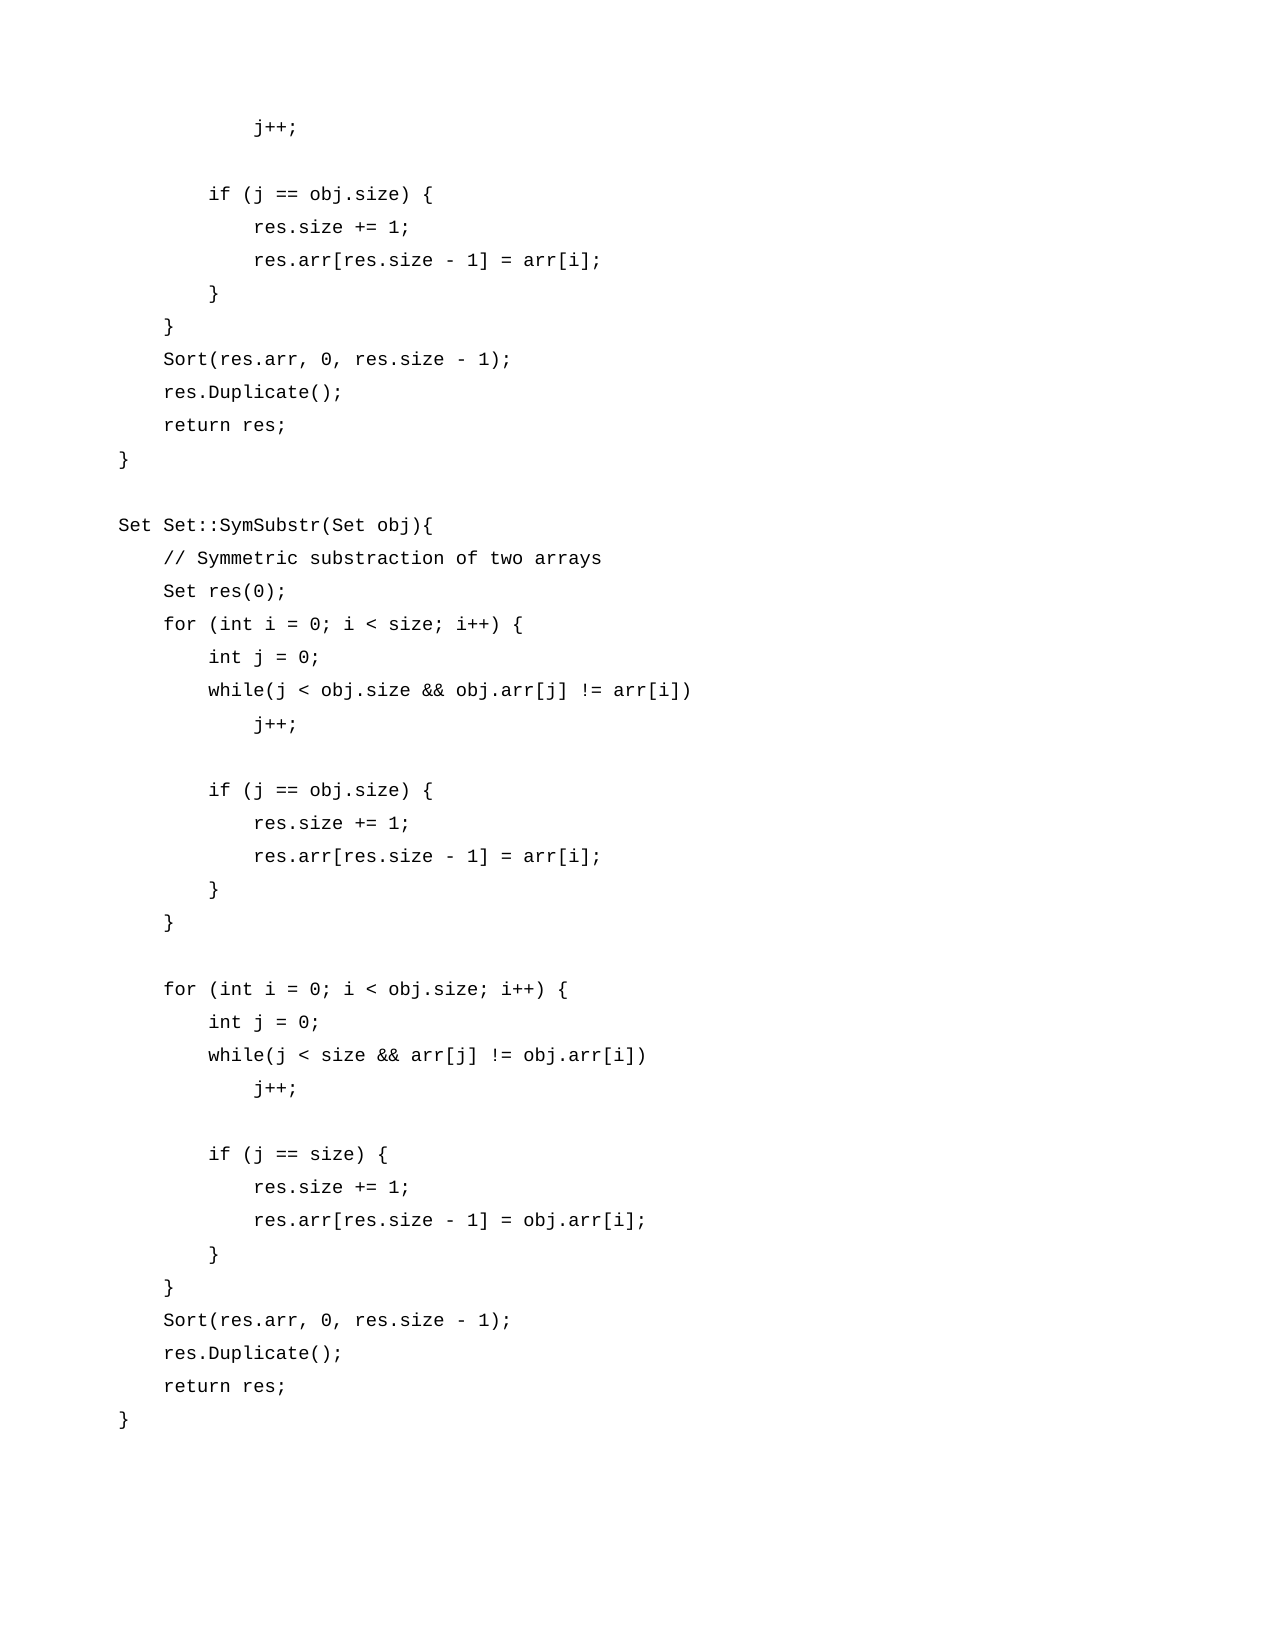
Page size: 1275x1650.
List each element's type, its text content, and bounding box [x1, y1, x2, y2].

text } [118, 880, 1157, 901]
text } [118, 913, 1157, 934]
text if (j == size) { [118, 1145, 1157, 1166]
text int j = 0; [118, 1012, 1157, 1034]
text j++; [118, 118, 1157, 139]
text return res; [118, 1377, 1157, 1398]
text while(j < obj.size && obj.arr[j] != arr[i]) [118, 681, 1157, 702]
text res.arr[res.size - 1] = arr[i]; [118, 847, 1157, 868]
text for (int i = 0; i < size; i++) { [118, 615, 1157, 636]
text Sort(res.arr, 0, res.size - 1); [118, 1311, 1157, 1332]
text res.Duplicate(); [118, 1344, 1157, 1365]
text res.size += 1; [118, 1178, 1157, 1199]
text } [118, 1244, 1157, 1266]
text } [118, 1277, 1157, 1299]
text } [118, 449, 1157, 471]
text if (j == obj.size) { [118, 184, 1157, 206]
text Set Set::SymSubstr(Set obj){ [118, 516, 1157, 537]
text } [118, 1410, 1157, 1431]
text j++; [118, 714, 1157, 736]
text } [118, 317, 1157, 338]
text res.arr[res.size - 1] = obj.arr[i]; [118, 1211, 1157, 1232]
text res.size += 1; [118, 814, 1157, 835]
text res.arr[res.size - 1] = arr[i]; [118, 251, 1157, 272]
text j++; [118, 1079, 1157, 1100]
text res.Duplicate(); [118, 383, 1157, 404]
text while(j < size && arr[j] != obj.arr[i]) [118, 1046, 1157, 1067]
text Set res(0); [118, 582, 1157, 603]
text res.size += 1; [118, 217, 1157, 239]
text Sort(res.arr, 0, res.size - 1); [118, 350, 1157, 371]
text for (int i = 0; i < obj.size; i++) { [118, 979, 1157, 1001]
text return res; [118, 416, 1157, 437]
text int j = 0; [118, 648, 1157, 669]
text // Symmetric substraction of two arrays [118, 549, 1157, 570]
text } [118, 284, 1157, 305]
text if (j == obj.size) { [118, 781, 1157, 802]
